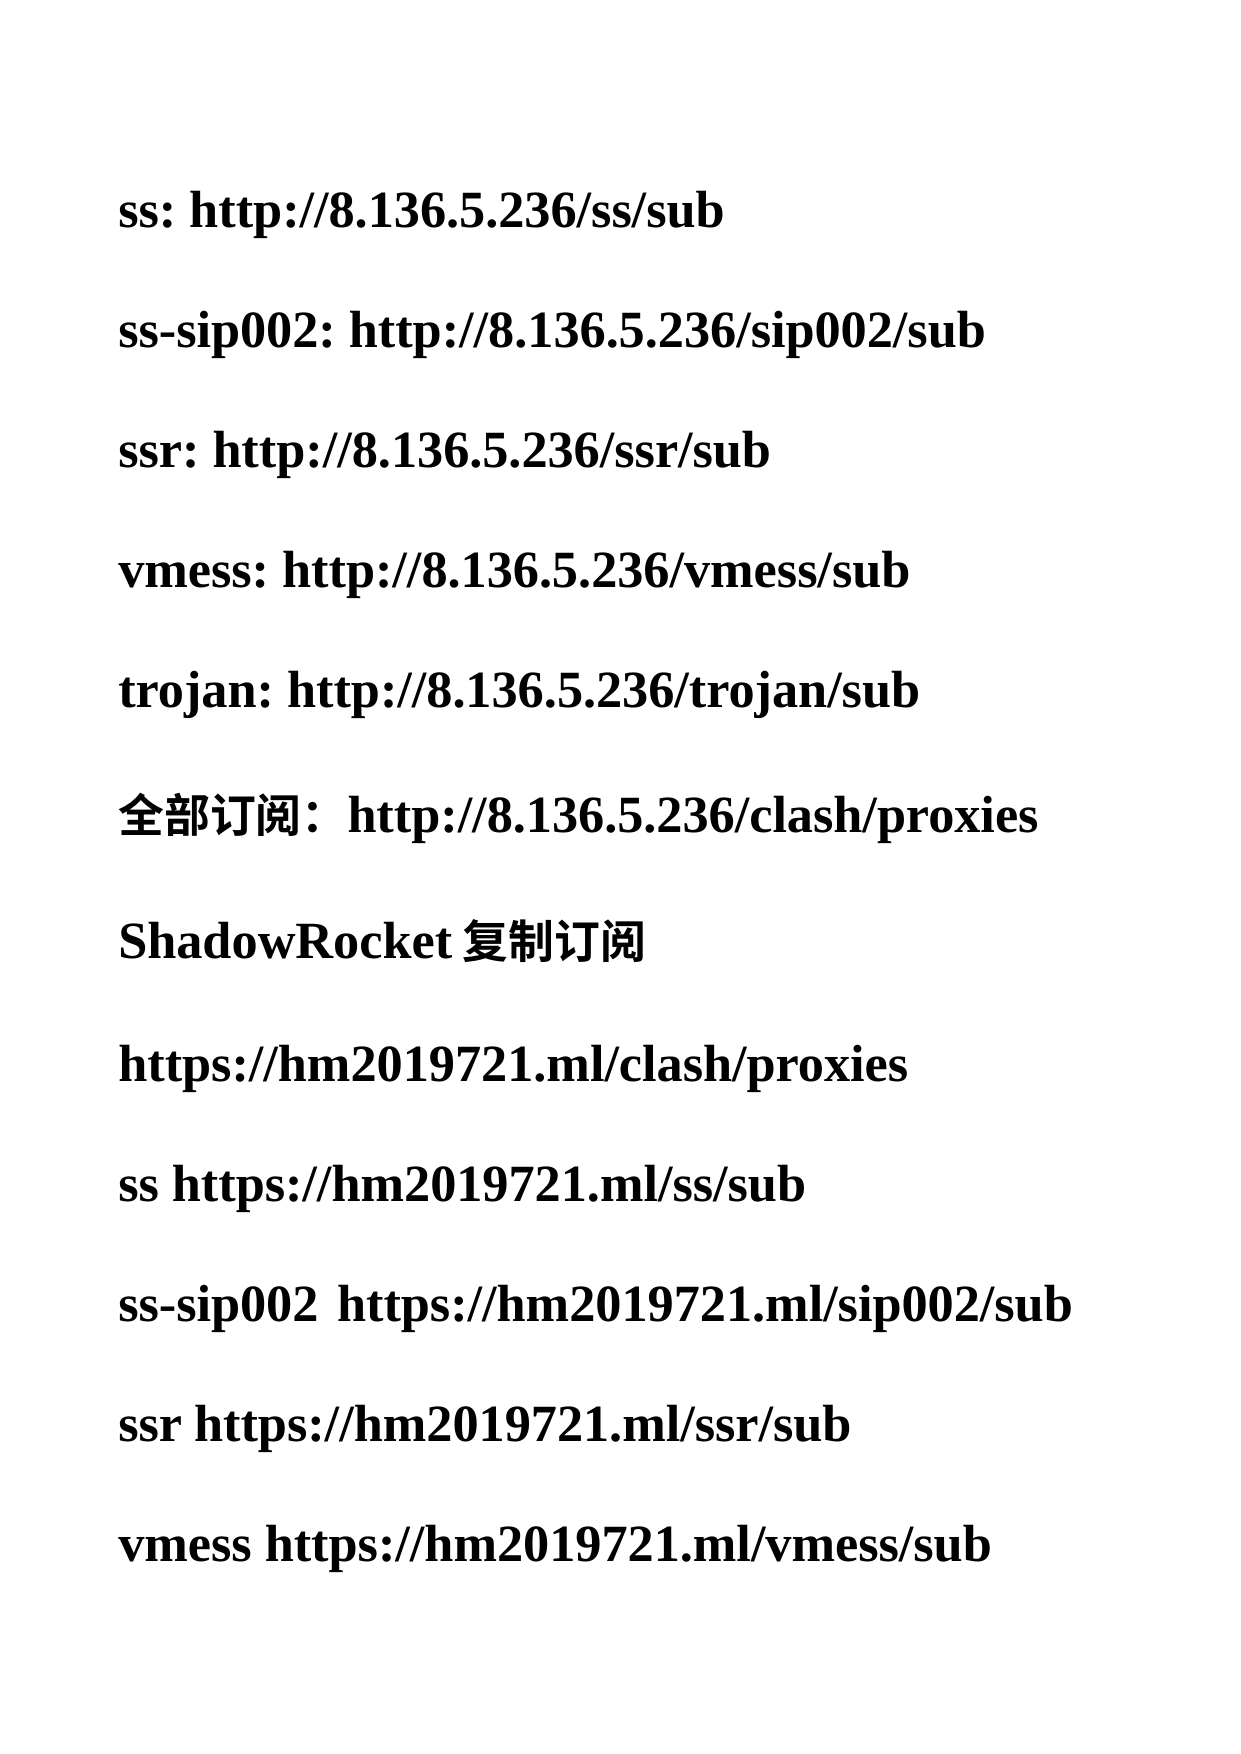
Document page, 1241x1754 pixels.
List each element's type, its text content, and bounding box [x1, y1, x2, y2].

text trojan: http://8.136.5.236/trojan/sub [118, 659, 1122, 719]
text ss: http://8.136.5.236/ss/sub [118, 178, 1122, 238]
text vmess https://hm2019721.ml/vmess/sub [118, 1513, 1122, 1573]
text ssr: http://8.136.5.236/ssr/sub [118, 419, 1122, 479]
text ssr https://hm2019721.ml/ssr/sub [118, 1393, 1122, 1453]
text ss-sip002 https://hm2019721.ml/sip002/sub [118, 1273, 1122, 1333]
text https://hm2019721.ml/clash/proxies [118, 1032, 1122, 1092]
text 全部订阅：http://8.136.5.236/clash/proxies [118, 779, 1122, 846]
text ShadowRocket复制订阅 [118, 906, 1122, 972]
text ss-sip002: http://8.136.5.236/sip002/sub [118, 298, 1122, 358]
text vmess: http://8.136.5.236/vmess/sub [118, 539, 1122, 599]
text ss https://hm2019721.ml/ss/sub [118, 1152, 1122, 1212]
